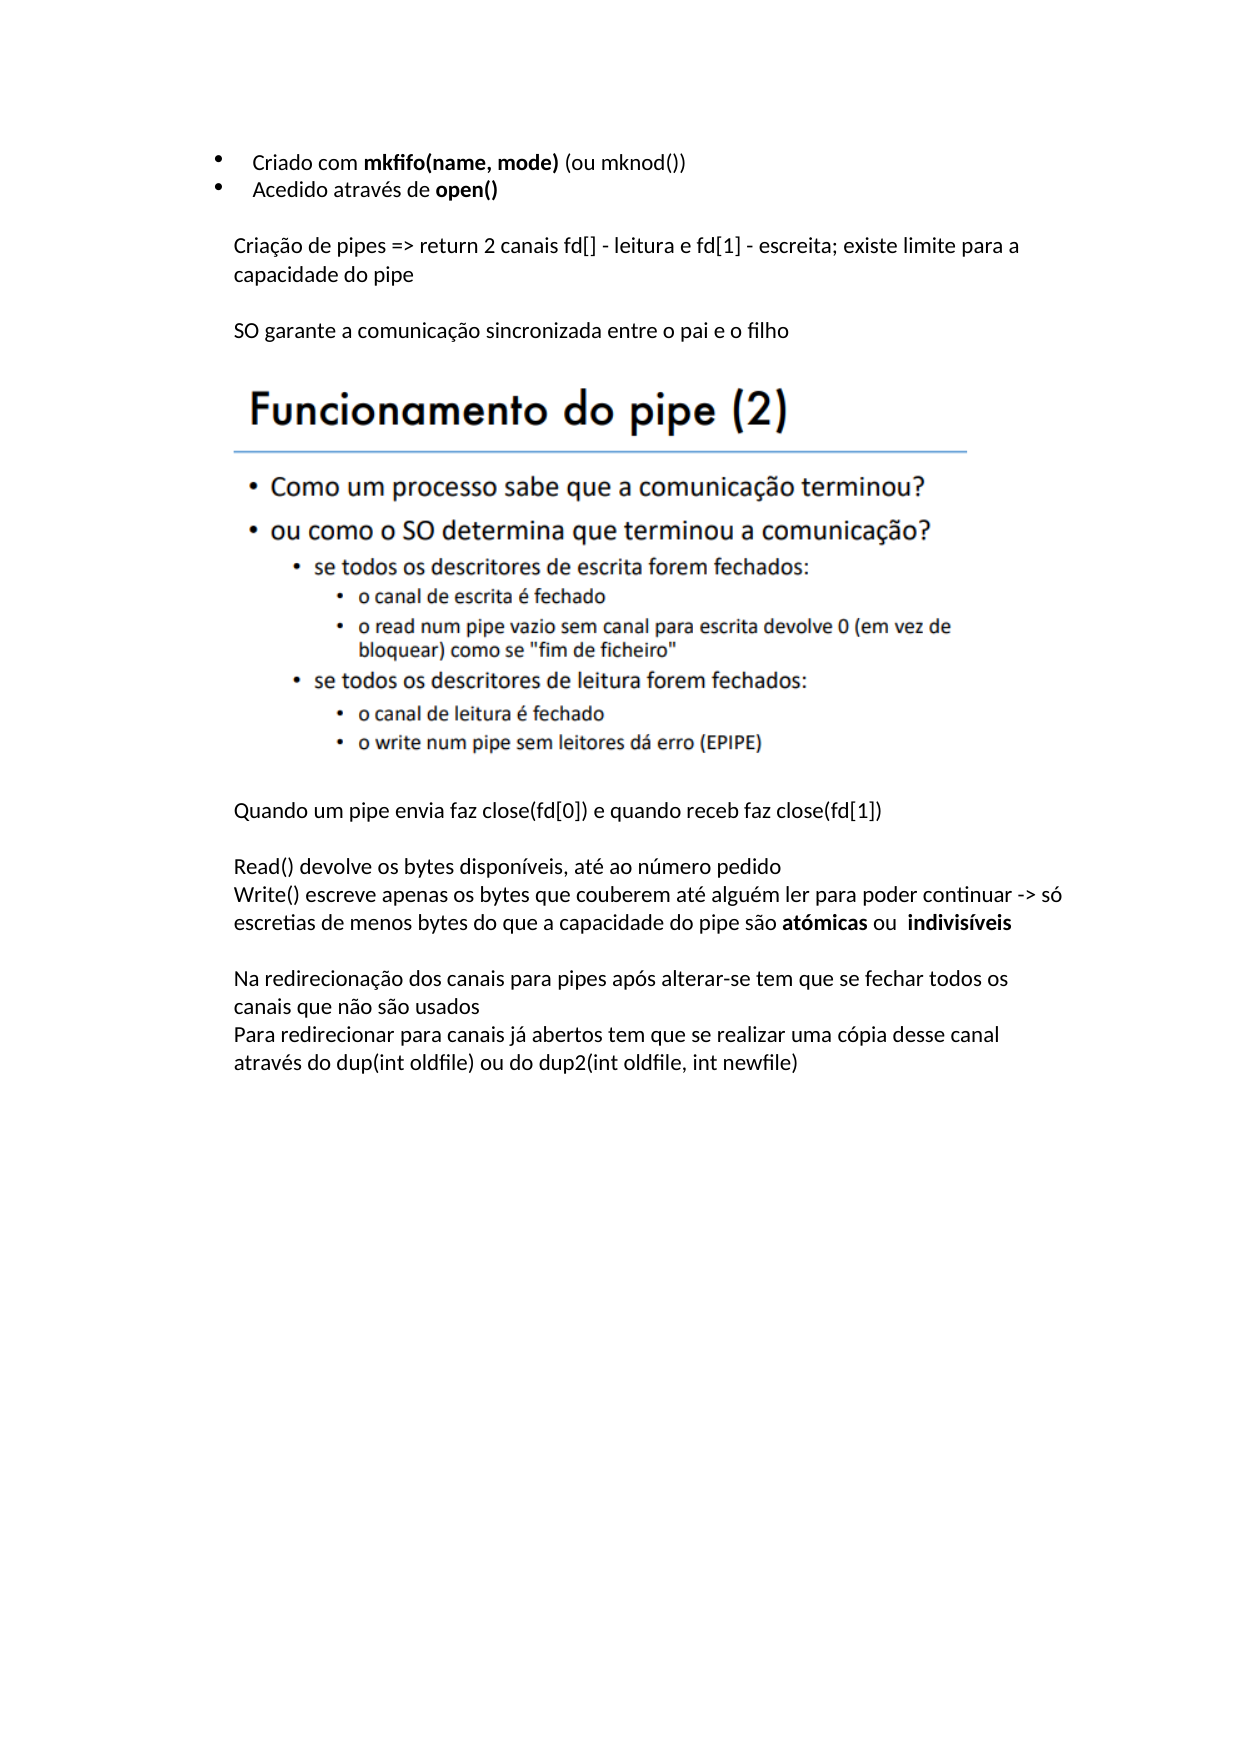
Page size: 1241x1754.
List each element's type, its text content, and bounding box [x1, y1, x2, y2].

text SO garante a comunicação sincronizada entre o pai e o filho [233, 316, 1063, 344]
list Criado com mkfifo(name, mode) (ou mknod()) [215, 148, 1063, 176]
text Criação de pipes => return 2 canais fd[] - leitura e fd[1] - escreita; existe limite para a capacidade do pipe [233, 232, 1063, 288]
text Quando um pipe envia faz close(fd[0]) e quando receb faz close(fd[1]) [233, 796, 1063, 824]
text Read() devolve os bytes disponíveis, até ao número pedido [233, 852, 1063, 880]
text Para redirecionar para canais já abertos tem que se realizar uma cópia desse canal através do dup(int oldfile) ou do dup2(int oldfile, int newfile) [233, 1020, 1063, 1076]
list Acedido através de open() [215, 176, 1063, 204]
text Na redirecionação dos canais para pipes após alterar-se tem que se fechar todos os canais que não são usados [233, 964, 1063, 1020]
text Write() escreve apenas os bytes que couberem até alguém ler para poder continuar -> só escretias de menos bytes do que a capacidade do pipe são atómicas ou indivisíveis [233, 880, 1063, 936]
